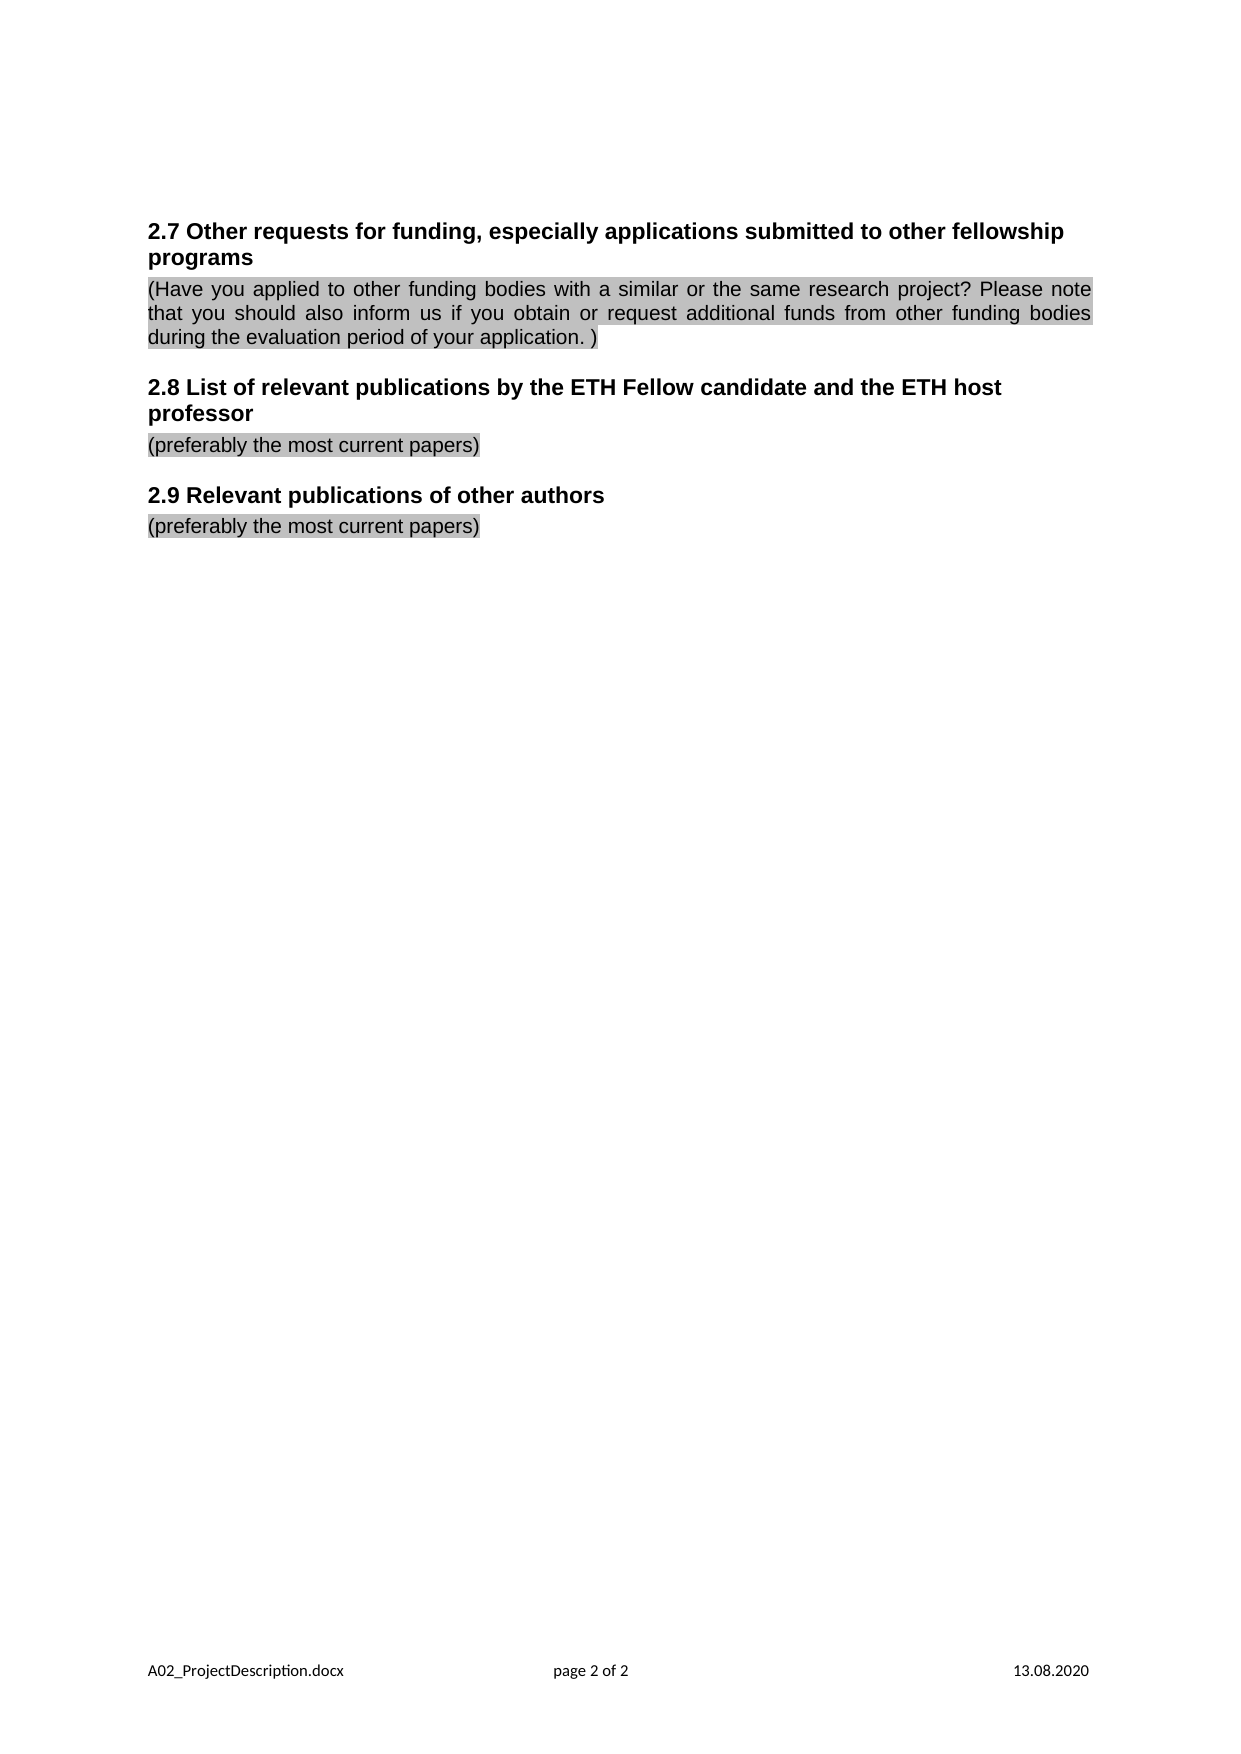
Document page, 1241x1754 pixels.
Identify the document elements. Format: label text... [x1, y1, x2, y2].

subtitle 2.7 Other requests for funding, especially applications submitted to other fellowship programs [148, 218, 1093, 271]
subtitle 2.8 List of relevant publications by the ETH Fellow candidate and the ETH host professor [148, 374, 1093, 427]
text (Have you applied to other funding bodies with a similar or the same research project? Please note that you should also inform us if you obtain or request additional funds from other funding bodies during the evaluation period of your application. ) [148, 277, 1093, 349]
subtitle 2.9 Relevant publications of other authors [148, 482, 1093, 508]
text (preferably the most current papers) [148, 514, 1093, 538]
text (preferably the most current papers) [148, 433, 1093, 457]
